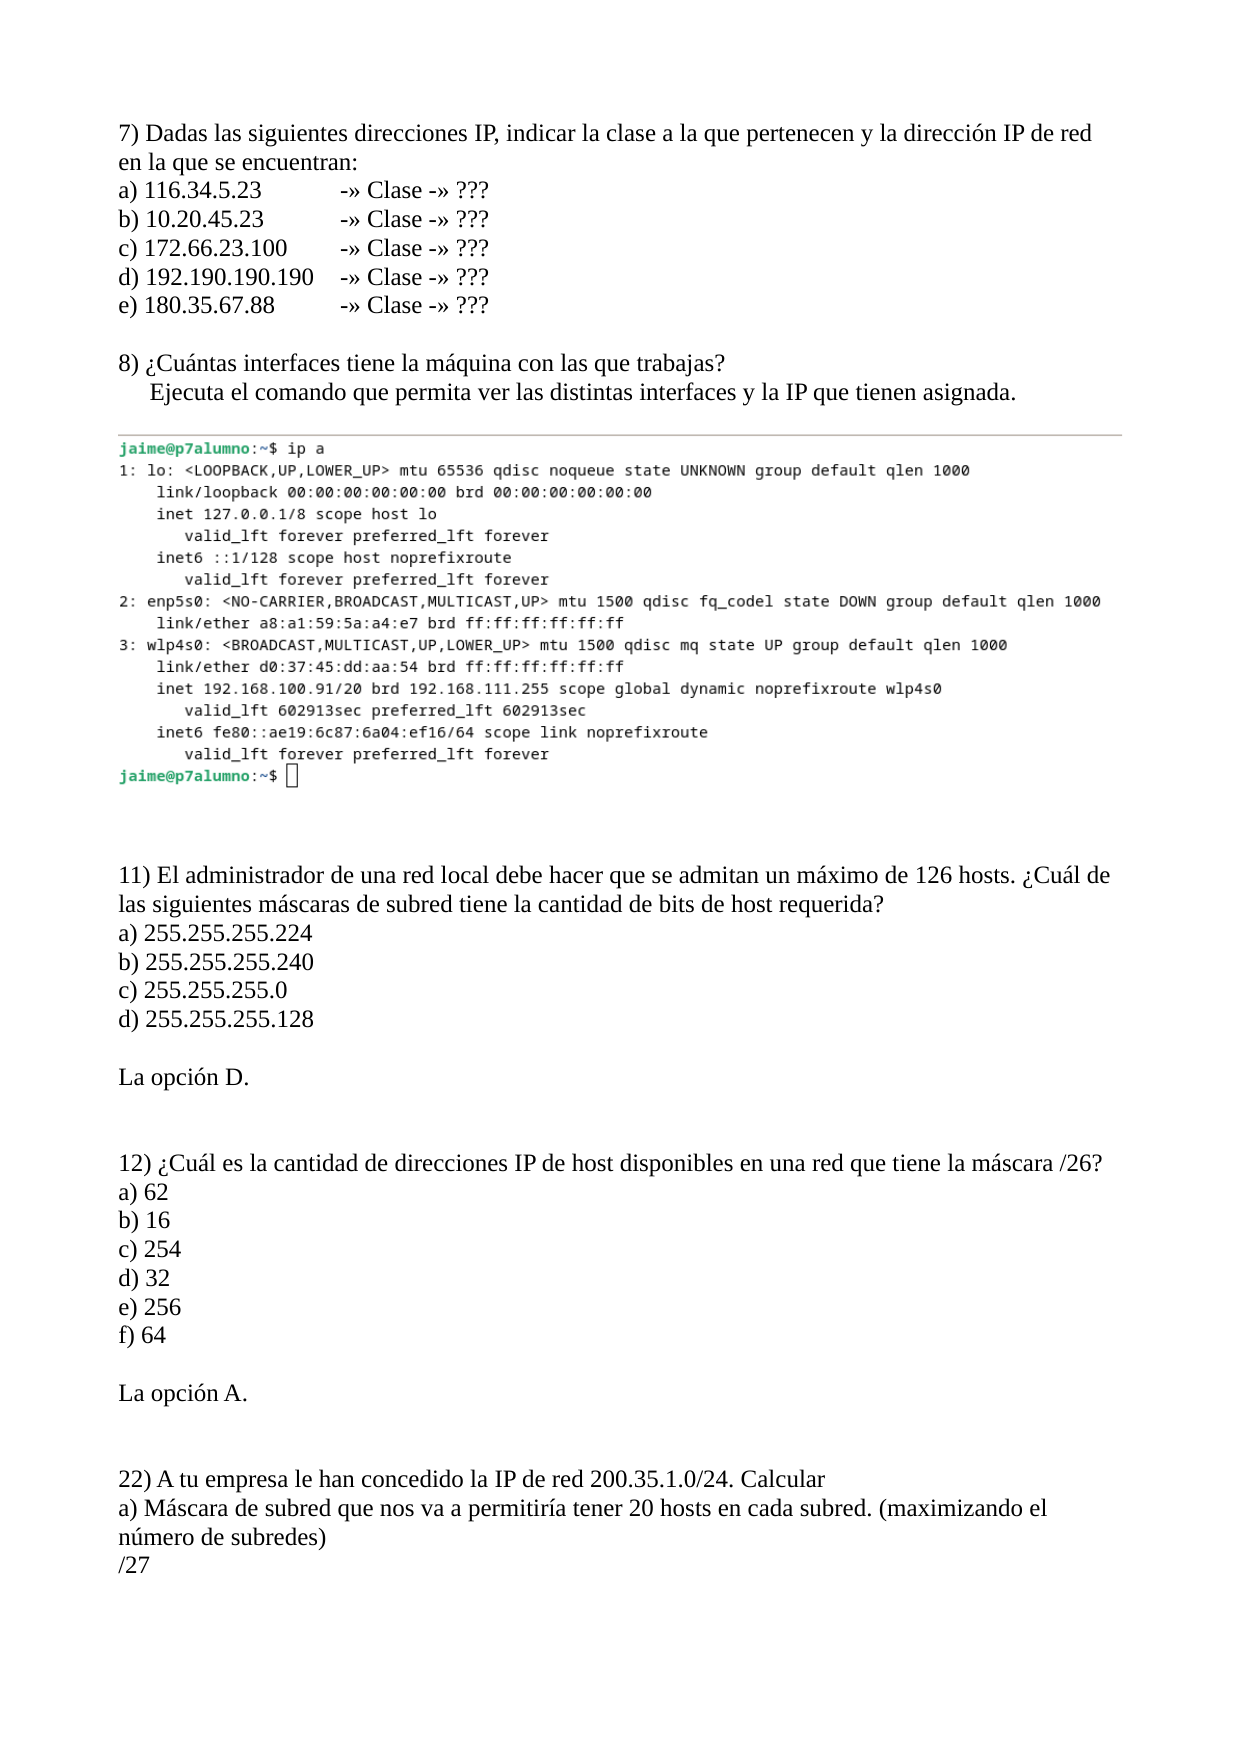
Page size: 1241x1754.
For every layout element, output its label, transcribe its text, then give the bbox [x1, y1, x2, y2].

text d) 192.190.190.190 -» Clase -» ??? [118, 262, 1122, 291]
text e) 180.35.67.88 -» Clase -» ??? [118, 291, 1122, 319]
text b) 255.255.255.240 [118, 947, 1122, 975]
text La opción D. [118, 1062, 1122, 1090]
text Ejecuta el comando que permita ver las distintas interfaces y la IP que tienen asignada. [118, 377, 1122, 406]
text a) 116.34.5.23 -» Clase -» ??? [118, 176, 1122, 204]
text e) 256 [118, 1292, 1122, 1320]
text La opción A. [118, 1378, 1122, 1407]
text c) 255.255.255.0 [118, 975, 1122, 1004]
text 11) El administrador de una red local debe hacer que se admitan un máximo de 126 hosts. ¿Cuál de las siguientes máscaras de subred tiene la cantidad de bits de host requerida? [118, 860, 1122, 918]
text a) 255.255.255.224 [118, 918, 1122, 947]
picture [118, 434, 1123, 803]
text 22) A tu empresa le han concedido la IP de red 200.35.1.0/24. Calcular [118, 1464, 1122, 1493]
text f) 64 [118, 1320, 1122, 1349]
text d) 255.255.255.128 [118, 1004, 1122, 1033]
text b) 10.20.45.23 -» Clase -» ??? [118, 204, 1122, 233]
text c) 254 [118, 1234, 1122, 1263]
text c) 172.66.23.100 -» Clase -» ??? [118, 233, 1122, 262]
text d) 32 [118, 1263, 1122, 1292]
text 8) ¿Cuántas interfaces tiene la máquina con las que trabajas? [118, 348, 1122, 377]
text 12) ¿Cuál es la cantidad de direcciones IP de host disponibles en una red que tiene la máscara /26? [118, 1148, 1122, 1177]
text a) Máscara de subred que nos va a permitiría tener 20 hosts en cada subred. (maximizando el número de subredes) [118, 1493, 1122, 1550]
text b) 16 [118, 1205, 1122, 1234]
text 7) Dadas las siguientes direcciones IP, indicar la clase a la que pertenecen y la dirección IP de red en la que se encuentran: [118, 118, 1122, 176]
text a) 62 [118, 1177, 1122, 1205]
text /27 [118, 1550, 1122, 1579]
